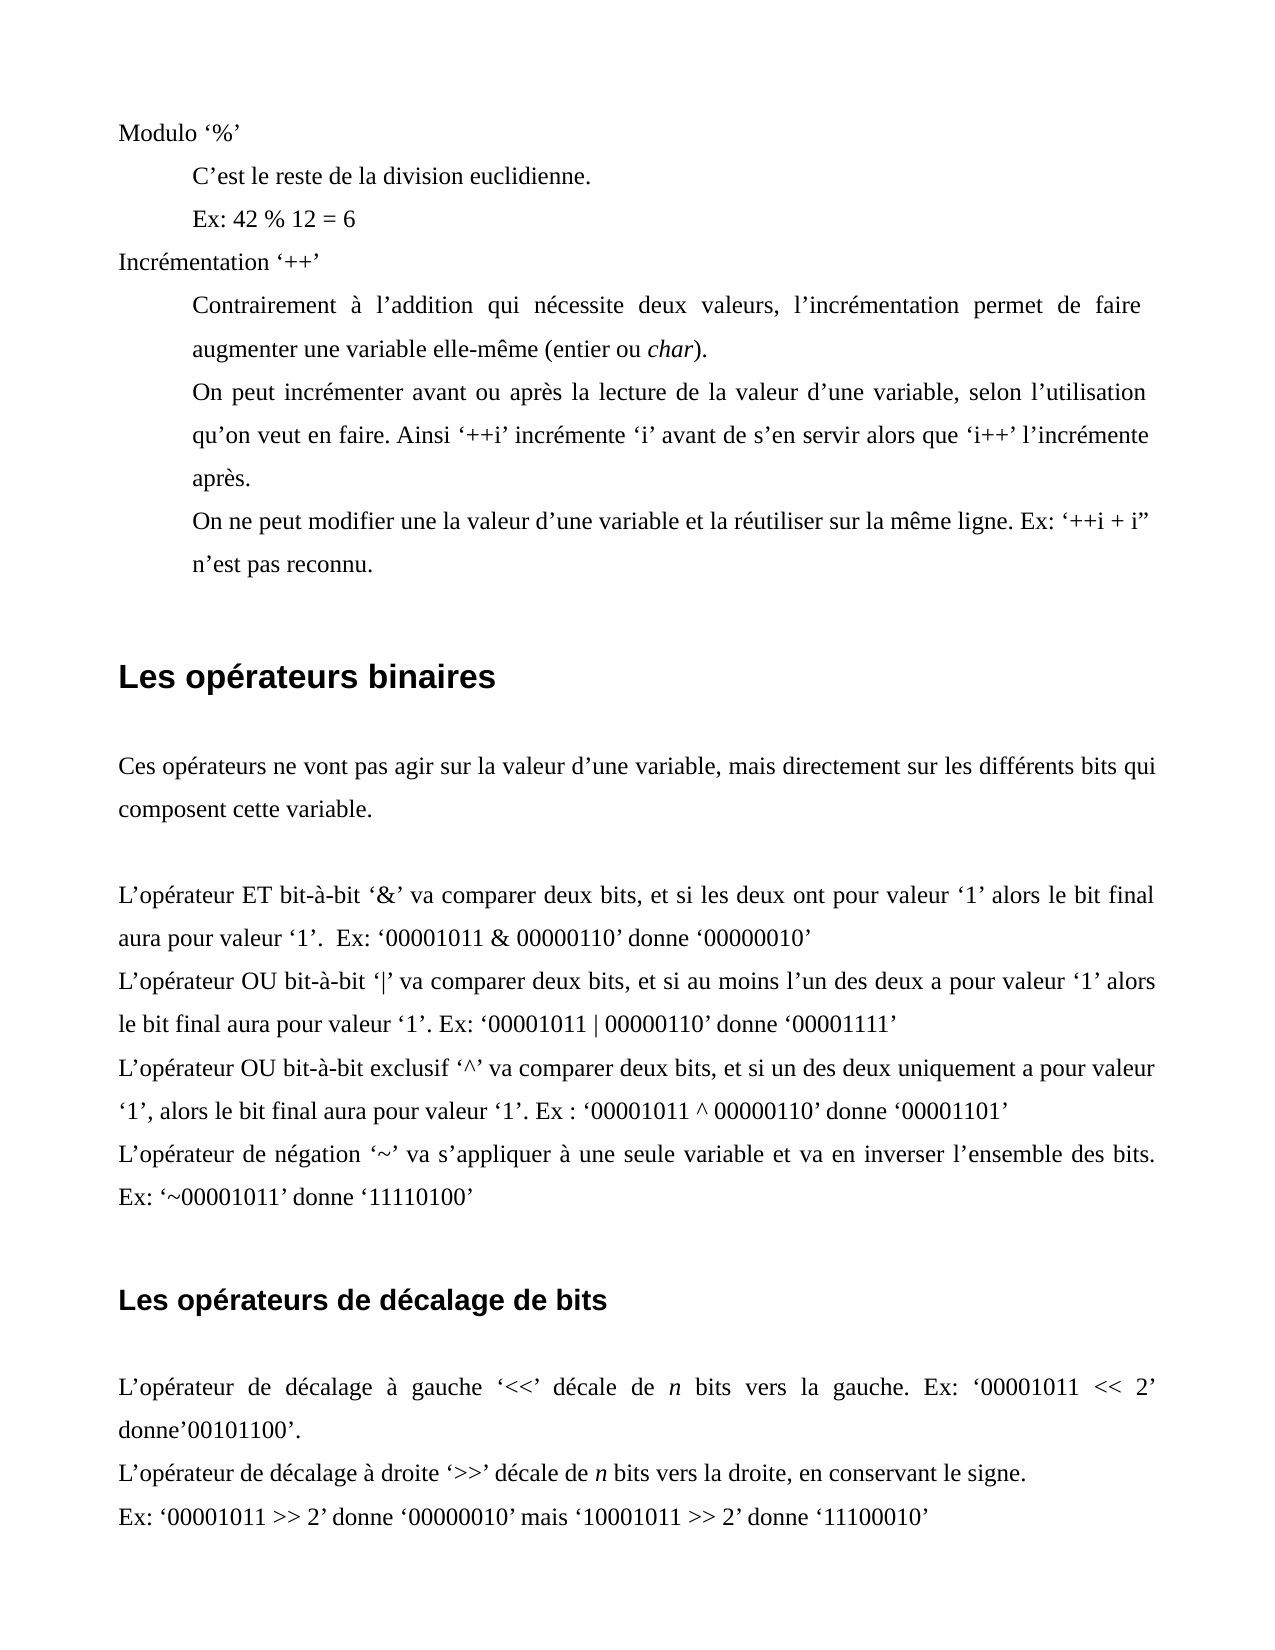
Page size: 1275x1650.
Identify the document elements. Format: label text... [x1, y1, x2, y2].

text L’opérateur ET bit-à-bit ‘&’ va comparer deux bits, et si les deux ont pour valeur ‘1’ alors le bit final aura pour valeur ‘1’. Ex: ‘00001011 & 00000110’ donne ‘00000010’ [118, 880, 1157, 952]
text Modulo ‘%’ [118, 118, 1157, 147]
text L’opérateur de négation ‘~’ va s’appliquer à une seule variable et va en inverser l’ensemble des bits. Ex: ‘~00001011’ donne ‘11110100’ [118, 1139, 1157, 1211]
text Ex: ‘00001011 >> 2’ donne ‘00000010’ mais ‘10001011 >> 2’ donne ‘11100010’ [118, 1502, 1157, 1530]
text L’opérateur OU bit-à-bit ‘|’ va comparer deux bits, et si au moins l’un des deux a pour valeur ‘1’ alors le bit final aura pour valeur ‘1’. Ex: ‘00001011 | 00000110’ donne ‘00001111’ [118, 966, 1157, 1038]
text L’opérateur de décalage à gauche ‘<<’ décale de n bits vers la gauche. Ex: ‘00001011 << 2’ donne’00101100’. [118, 1372, 1157, 1444]
text On peut incrémenter avant ou après la lecture de la valeur d’une variable, selon l’utilisation qu’on veut en faire. Ainsi ‘++i’ incrémente ‘i’ avant de s’en servir alors que ‘i++’ l’incrémente après. [118, 377, 1157, 492]
text Incrémentation ‘++’ [118, 247, 1157, 276]
subtitle Les opérateurs binaires [118, 656, 1157, 695]
text C’est le reste de la division euclidienne. [118, 161, 1157, 190]
text Ces opérateurs ne vont pas agir sur la valeur d’une variable, mais directement sur les différents bits qui composent cette variable. [118, 751, 1157, 823]
text Ex: 42 % 12 = 6 [118, 204, 1157, 233]
text Contrairement à l’addition qui nécessite deux valeurs, l’incrémentation permet de faire augmenter une variable elle-même (entier ou char). [118, 291, 1157, 362]
subtitle Les opérateurs de décalage de bits [118, 1283, 1157, 1317]
text L’opérateur de décalage à droite ‘>>’ décale de n bits vers la droite, en conservant le signe. [118, 1458, 1157, 1487]
text On ne peut modifier une la valeur d’une variable et la réutiliser sur la même ligne. Ex: ‘++i + i” n’est pas reconnu. [118, 506, 1157, 578]
text L’opérateur OU bit-à-bit exclusif ‘^’ va comparer deux bits, et si un des deux uniquement a pour valeur ‘1’, alors le bit final aura pour valeur ‘1’. Ex : ‘00001011 ^ 00000110’ donne ‘00001101’ [118, 1053, 1157, 1124]
